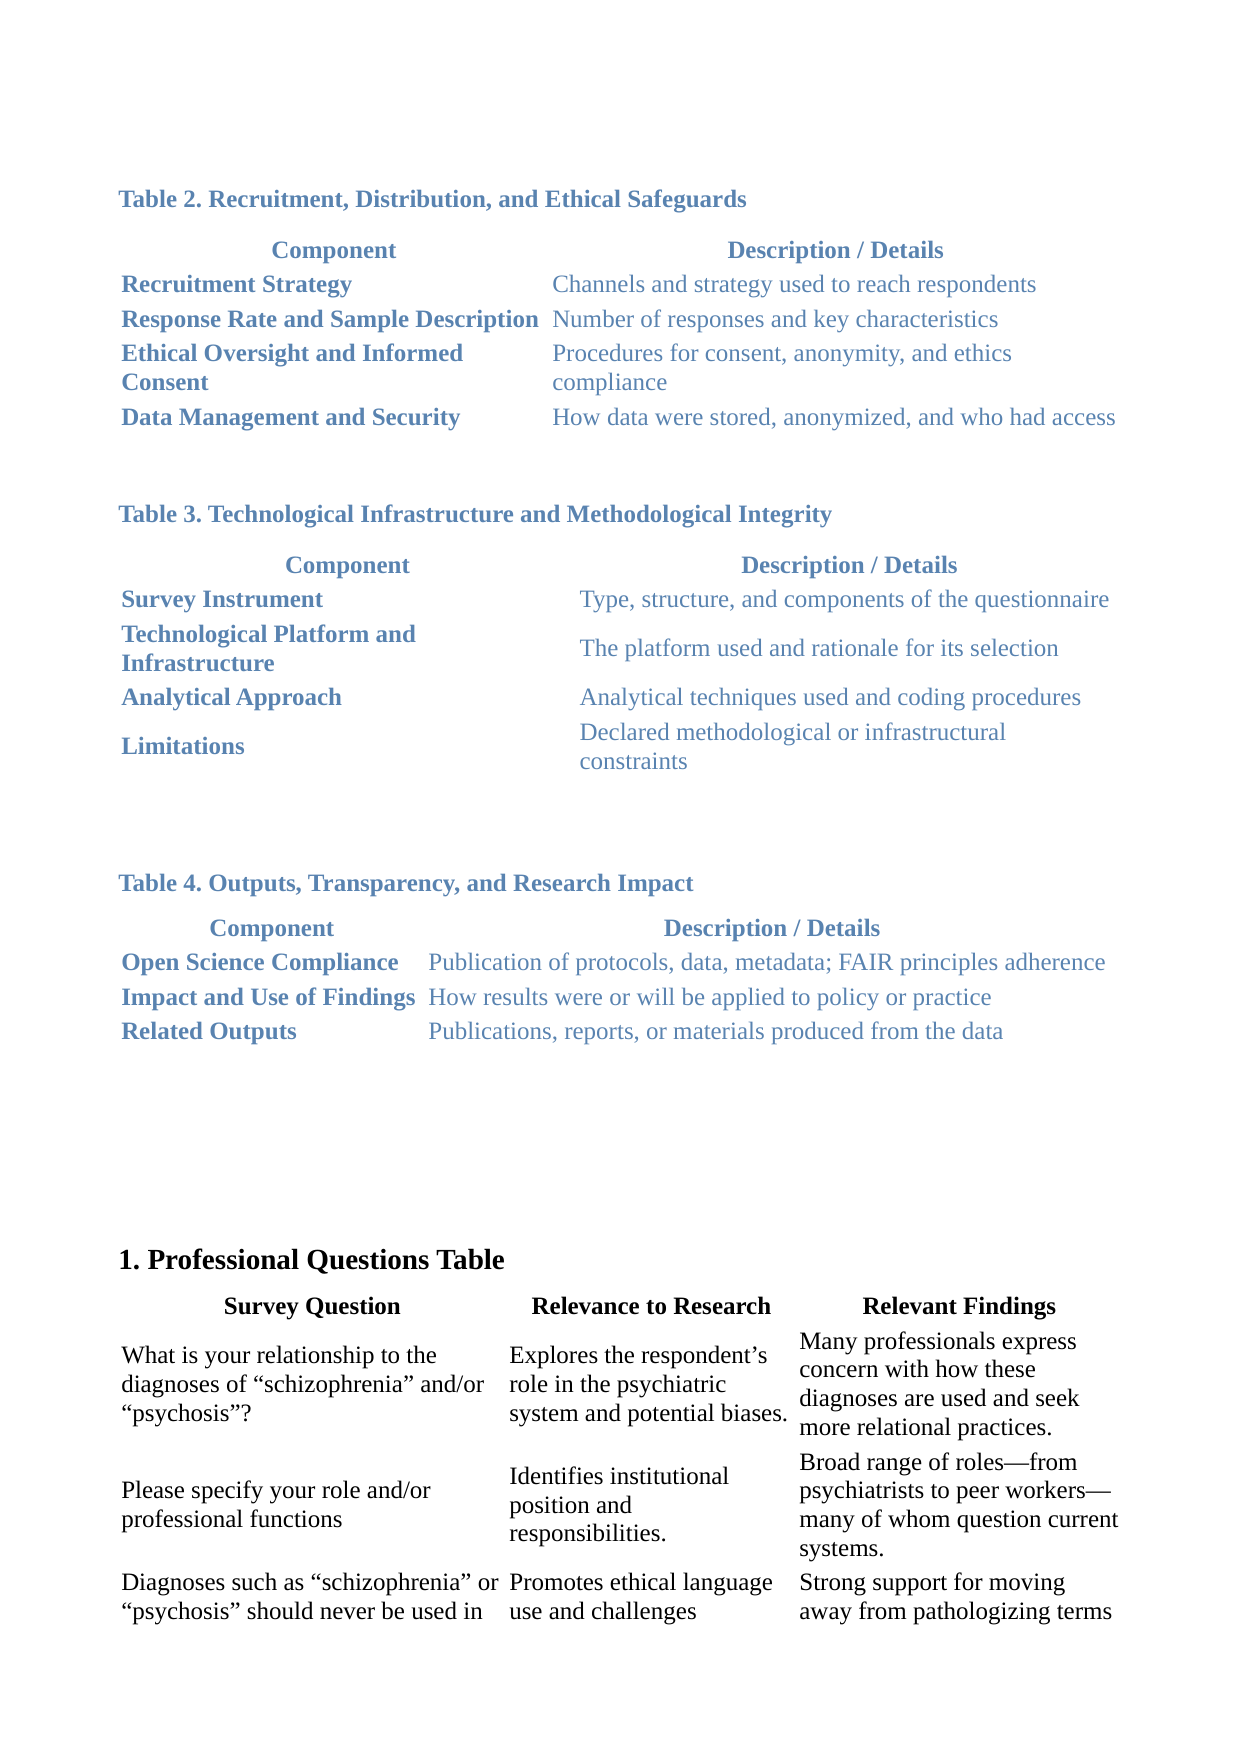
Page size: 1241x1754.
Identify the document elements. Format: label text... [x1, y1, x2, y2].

table_cell Publications, reports, or materials produced from the data [425, 1014, 1119, 1048]
table_cell Channels and strategy used to reach respondents [549, 266, 1122, 301]
table_cell The platform used and rationale for its selection [576, 616, 1122, 679]
table_cell Ethical Oversight and Informed Consent [118, 336, 549, 399]
table_cell Open Science Compliance [118, 944, 425, 979]
table_cell Analytical Approach [118, 680, 576, 714]
text Table 3. Technological Infrastructure and Methodological Integrity [118, 433, 1122, 528]
table_cell Procedures for consent, anonymity, and ethics compliance [549, 336, 1122, 399]
table_cell How results were or will be applied to policy or practice [425, 979, 1119, 1013]
table_cell Related Outputs [118, 1014, 425, 1048]
table_header Component [118, 547, 576, 582]
table_cell Diagnoses such as “schizophrenia” or “psychosis” should never be used in [118, 1565, 506, 1628]
table_cell Number of responses and key characteristics [549, 301, 1122, 336]
table_cell Data Management and Security [118, 399, 549, 433]
table_cell Many professionals express concern with how these diagnoses are used and seek more relational practices. [796, 1323, 1122, 1444]
table_cell Promotes ethical language use and challenges [506, 1565, 796, 1628]
table_header Description / Details [576, 547, 1122, 582]
table_cell Explores the respondent’s role in the psychiatric system and potential biases. [506, 1323, 796, 1444]
table_cell Please specify your role and/or professional functions [118, 1444, 506, 1564]
table_cell What is your relationship to the diagnoses of “schizophrenia” and/or “psychosis”? [118, 1323, 506, 1444]
subtitle 1. Professional Questions Table [118, 1242, 1122, 1276]
table_cell Publication of protocols, data, metadata; FAIR principles adherence [425, 944, 1119, 979]
table_cell How data were stored, anonymized, and who had access [549, 399, 1122, 433]
table_header Relevant Findings [796, 1288, 1122, 1323]
table_cell Response Rate and Sample Description [118, 301, 549, 336]
table_header Component [118, 232, 549, 266]
table_cell Broad range of roles—from psychiatrists to peer workers—many of whom question current systems. [796, 1444, 1122, 1564]
table_cell Type, structure, and components of the questionnaire [576, 582, 1122, 616]
table_cell Analytical techniques used and coding procedures [576, 680, 1122, 714]
table_header Description / Details [549, 232, 1122, 266]
subtitle Table 4. Outputs, Transparency, and Research Impact [118, 868, 1122, 897]
table_cell Limitations [118, 714, 576, 777]
table_cell Declared methodological or infrastructural constraints [576, 714, 1122, 777]
table_cell Impact and Use of Findings [118, 979, 425, 1013]
table_header Survey Question [118, 1288, 506, 1323]
table_cell Technological Platform and Infrastructure [118, 616, 576, 679]
table_cell Survey Instrument [118, 582, 576, 616]
table_header Relevance to Research [506, 1288, 796, 1323]
table_cell Identifies institutional position and responsibilities. [506, 1444, 796, 1564]
table_cell Recruitment Strategy [118, 266, 549, 301]
text Table 2. Recruitment, Distribution, and Ethical Safeguards [118, 118, 1122, 213]
table_cell Strong support for moving away from pathologizing terms [796, 1565, 1122, 1628]
table_header Component [118, 910, 425, 944]
table_header Description / Details [425, 910, 1119, 944]
